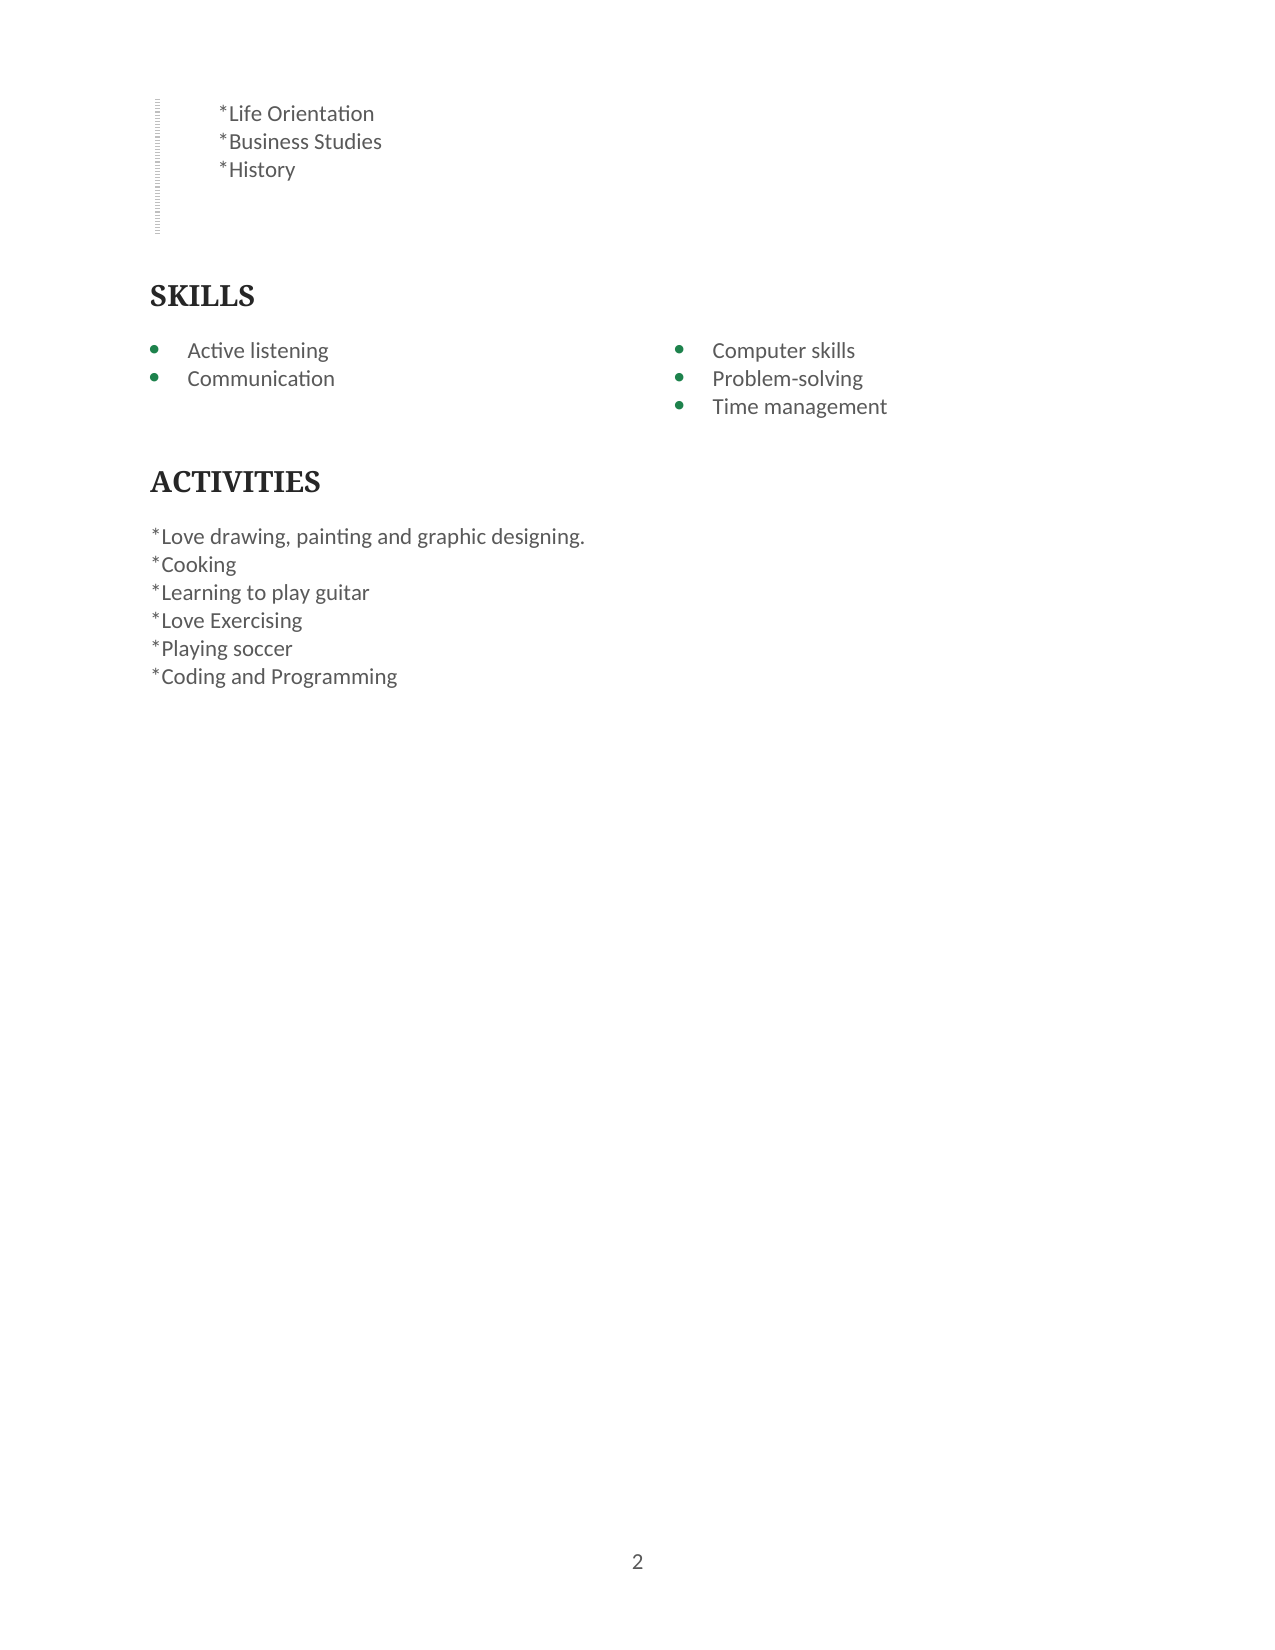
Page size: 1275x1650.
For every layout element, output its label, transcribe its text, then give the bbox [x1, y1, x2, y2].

text *Cooking [150, 550, 1125, 578]
table_header Active listening Communication [150, 336, 637, 420]
table_cell [158, 183, 1123, 233]
text *Playing soccer [150, 634, 1125, 662]
table_header *Life Orientation *Business Studies *History [158, 99, 1123, 183]
text *Love drawing, painting and graphic designing. [150, 522, 1125, 550]
table_header Computer skills Problem-solving Time management [638, 336, 1125, 420]
text *Learning to play guitar [150, 578, 1125, 606]
text *Coding and Programming [150, 662, 1125, 690]
subtitle Activities [150, 461, 1125, 501]
subtitle Skills [150, 275, 1125, 315]
text *Love Exercising [150, 606, 1125, 634]
